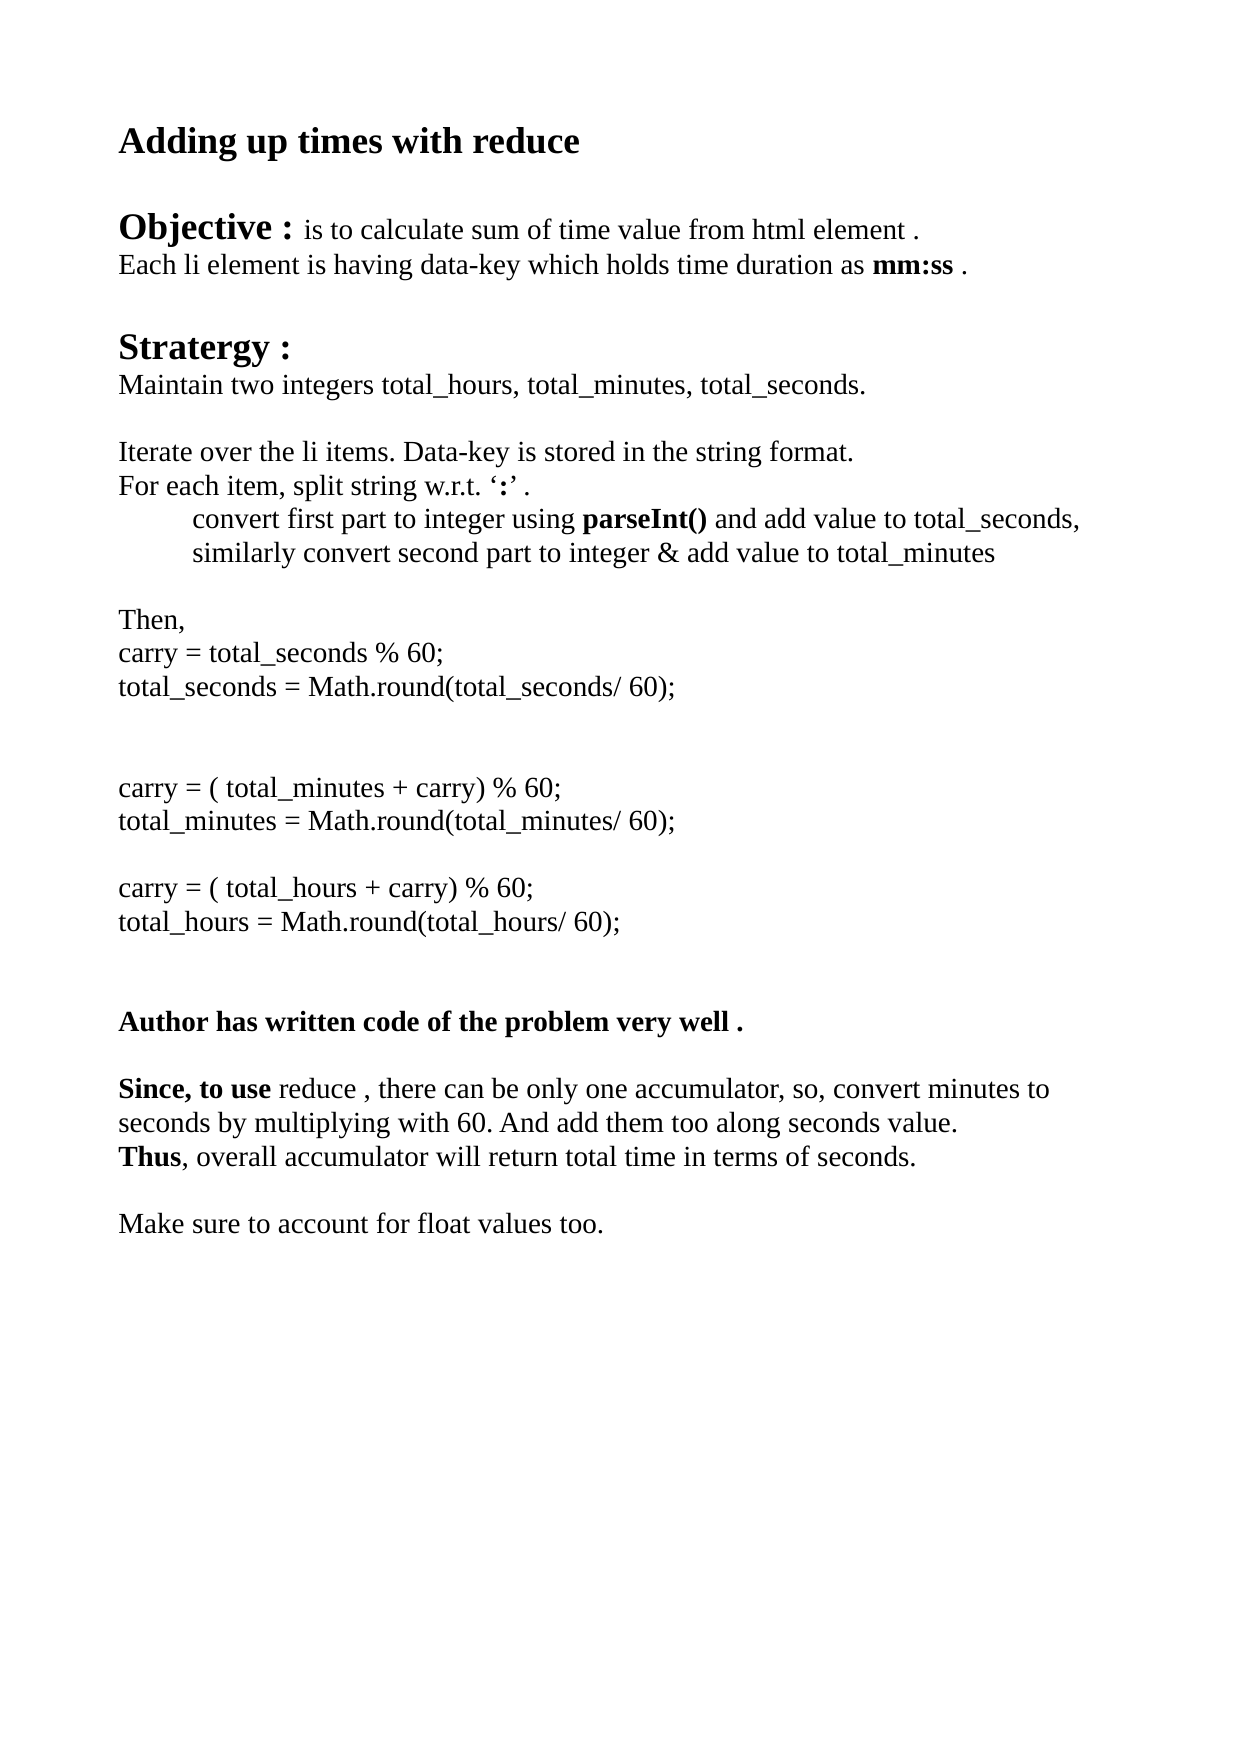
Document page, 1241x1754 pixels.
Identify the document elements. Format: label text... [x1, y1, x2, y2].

text Make sure to account for float values too. [118, 1206, 1122, 1239]
text Stratergy : [118, 324, 1122, 367]
text carry = total_seconds % 60; [118, 636, 1122, 669]
text For each item, split string w.r.t. ‘:’ . [118, 468, 1122, 501]
text carry = ( total_minutes + carry) % 60; [118, 770, 1122, 803]
text total_hours = Math.round(total_hours/ 60); [118, 904, 1122, 937]
text total_minutes = Math.round(total_minutes/ 60); [118, 803, 1122, 837]
text total_seconds = Math.round(total_seconds/ 60); [118, 669, 1122, 703]
text Thus, overall accumulator will return total time in terms of seconds. [118, 1139, 1122, 1172]
text Then, [118, 602, 1122, 636]
text Since, to use reduce , there can be only one accumulator, so, convert minutes to seconds by multiplying with 60. And add them too along seconds value. [118, 1072, 1122, 1139]
text similarly convert second part to integer & add value to total_minutes [118, 535, 1122, 568]
text Each li element is having data-key which holds time duration as mm:ss . [118, 247, 1122, 281]
text convert first part to integer using parseInt() and add value to total_seconds, [118, 501, 1122, 535]
text Iterate over the li items. Data-key is stored in the string format. [118, 434, 1122, 468]
text Author has written code of the problem very well . [118, 1004, 1122, 1038]
text Objective : is to calculate sum of time value from html element . [118, 204, 1122, 247]
text Adding up times with reduce [118, 118, 1122, 161]
text carry = ( total_hours + carry) % 60; [118, 870, 1122, 904]
text Maintain two integers total_hours, total_minutes, total_seconds. [118, 367, 1122, 401]
